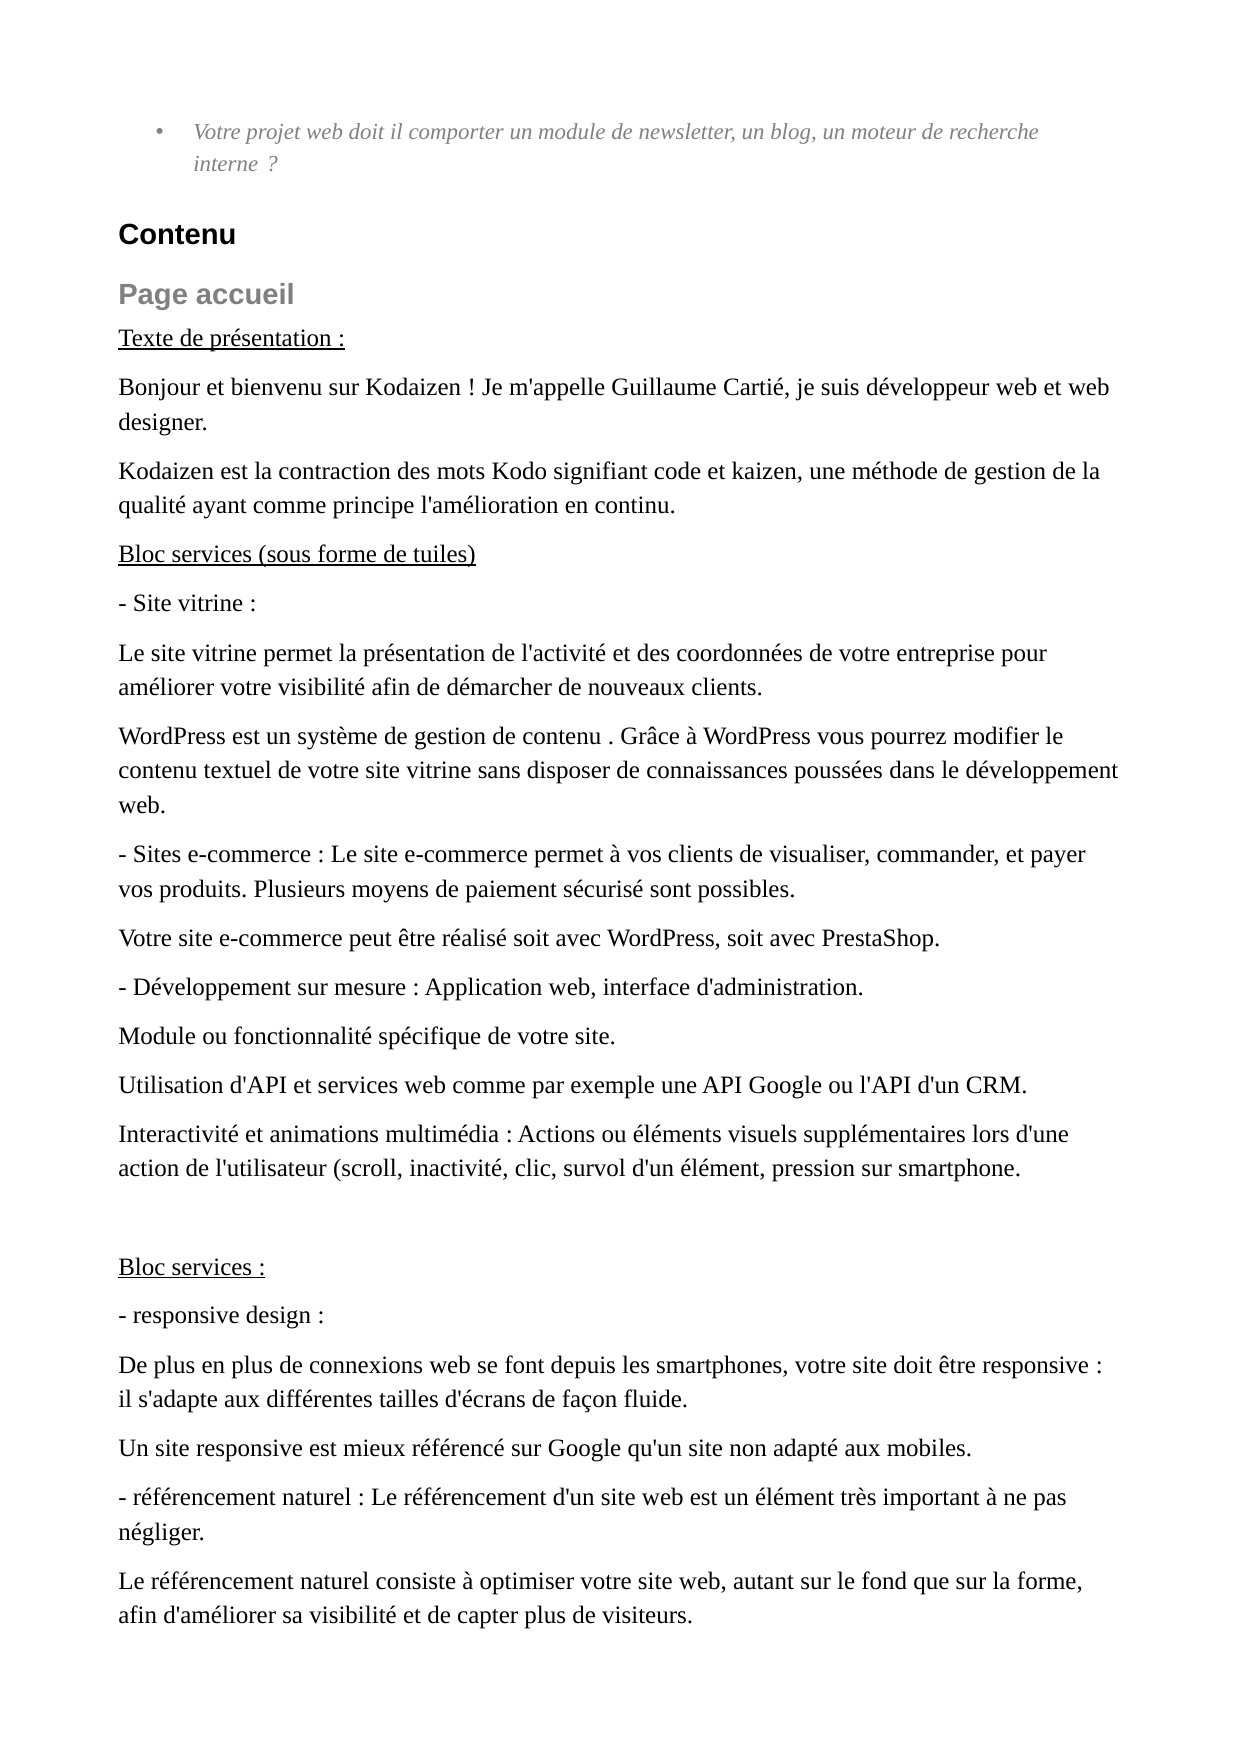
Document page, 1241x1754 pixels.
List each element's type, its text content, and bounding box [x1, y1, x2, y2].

text Votre site e-commerce peut être réalisé soit avec WordPress, soit avec PrestaShop. [118, 923, 1122, 951]
text Un site responsive est mieux référencé sur Google qu'un site non adapté aux mobiles. [118, 1433, 1122, 1462]
text - Sites e-commerce : Le site e-commerce permet à vos clients de visualiser, commander, et payer vos produits. Plusieurs moyens de paiement sécurisé sont possibles. [118, 839, 1122, 902]
text De plus en plus de connexions web se font depuis les smartphones, votre site doit être responsive : il s'adapte aux différentes tailles d'écrans de façon fluide. [118, 1350, 1122, 1413]
text Le site vitrine permet la présentation de l'activité et des coordonnées de votre entreprise pour améliorer votre visibilité afin de démarcher de nouveaux clients. [118, 638, 1122, 701]
text - responsive design : [118, 1301, 1122, 1329]
text Kodaizen est la contraction des mots Kodo signifiant code et kaizen, une méthode de gestion de la qualité ayant comme principe l'amélioration en continu. [118, 456, 1122, 519]
text Le référencement naturel consiste à optimiser votre site web, autant sur le fond que sur la forme, afin d'améliorer sa visibilité et de capter plus de visiteurs. [118, 1566, 1122, 1629]
text Utilisation d'API et services web comme par exemple une API Google ou l'API d'un CRM. [118, 1070, 1122, 1099]
text - Site vitrine : [118, 588, 1122, 617]
text WordPress est un système de gestion de contenu . Grâce à WordPress vous pourrez modifier le contenu textuel de votre site vitrine sans disposer de connaissances poussées dans le développement web. [118, 721, 1122, 819]
text Bloc services (sous forme de tuiles) [118, 539, 1122, 568]
text Interactivité et animations multimédia : Actions ou éléments visuels supplémentaires lors d'une action de l'utilisateur (scroll, inactivité, clic, survol d'un élément, pression sur smartphone. [118, 1119, 1122, 1182]
text Module ou fonctionnalité spécifique de votre site. [118, 1021, 1122, 1049]
text - référencement naturel : Le référencement d'un site web est un élément très important à ne pas négliger. [118, 1482, 1122, 1546]
text Bonjour et bienvenu sur Kodaizen ! Je m'appelle Guillaume Cartié, je suis développeur web et web designer. [118, 372, 1122, 436]
text Texte de présentation : [118, 323, 1122, 352]
subtitle Page accueil [118, 277, 1122, 311]
list Votre projet web doit il comporter un module de newsletter, un blog, un moteur de recherche interne ? [156, 118, 1122, 176]
subtitle Contenu [118, 217, 1122, 250]
text Bloc services : [118, 1252, 1122, 1280]
text - Développement sur mesure : Application web, interface d'administration. [118, 972, 1122, 1001]
